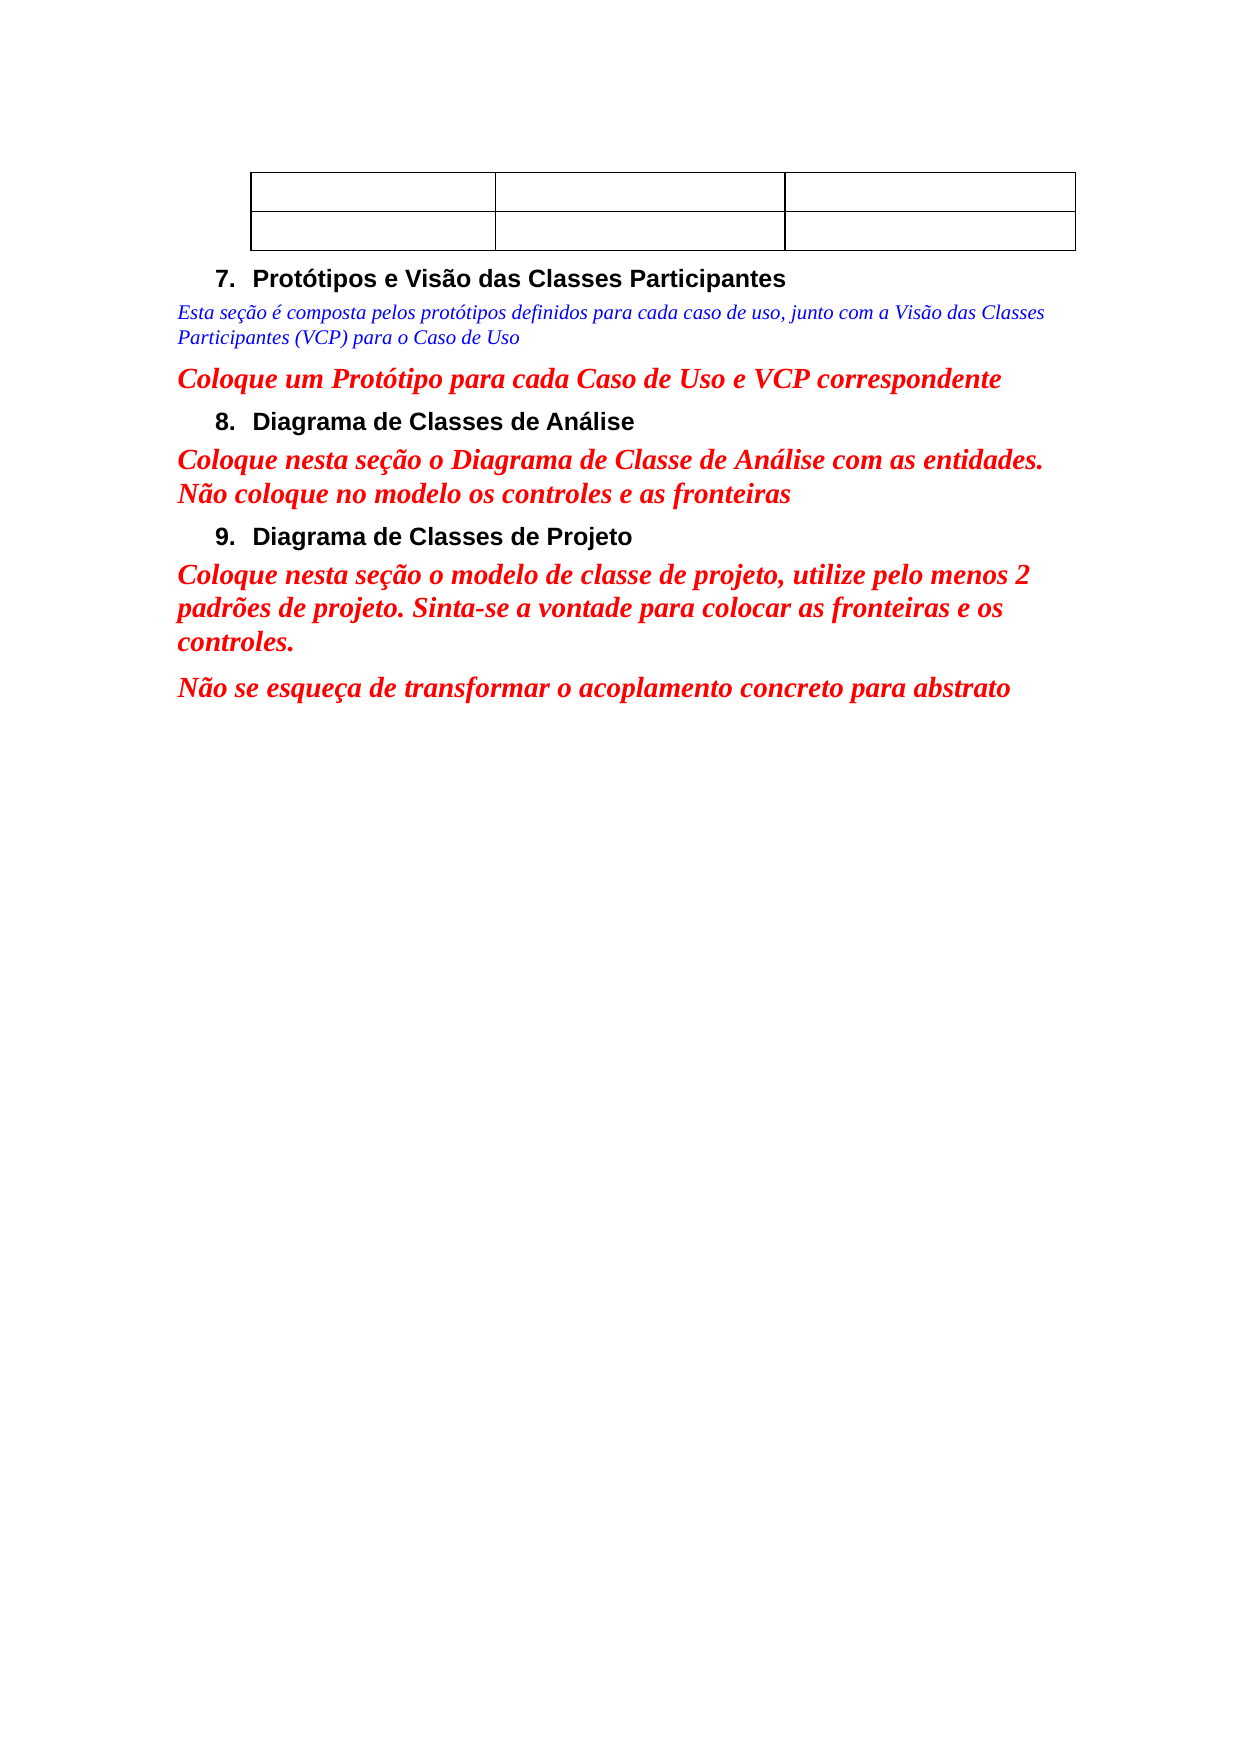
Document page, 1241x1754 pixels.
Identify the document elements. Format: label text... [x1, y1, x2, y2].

subtitle Protótipos e Visão das Classes Participantes [215, 264, 1063, 293]
text Coloque nesta seção o modelo de classe de projeto, utilize pelo menos 2 padrões de projeto. Sinta-se a vontade para colocar as fronteiras e os controles. [177, 557, 1063, 658]
text Não se esqueça de transformar o acoplamento concreto para abstrato [177, 670, 1063, 704]
table_cell [496, 212, 784, 250]
subtitle Diagrama de Classes de Projeto [215, 522, 1063, 551]
text Esta seção é composta pelos protótipos definidos para cada caso de uso, junto com a Visão das Classes Participantes (VCP) para o Caso de Uso [177, 299, 1063, 349]
table_header [496, 173, 784, 211]
table_header [252, 173, 495, 211]
table_cell [786, 212, 1075, 250]
text Coloque nesta seção o Diagrama de Classe de Análise com as entidades. Não coloque no modelo os controles e as fronteiras [177, 442, 1063, 509]
table_cell [252, 212, 495, 250]
text Coloque um Protótipo para cada Caso de Uso e VCP correspondente [177, 361, 1063, 395]
subtitle Diagrama de Classes de Análise [215, 407, 1063, 436]
table_header [786, 173, 1075, 211]
